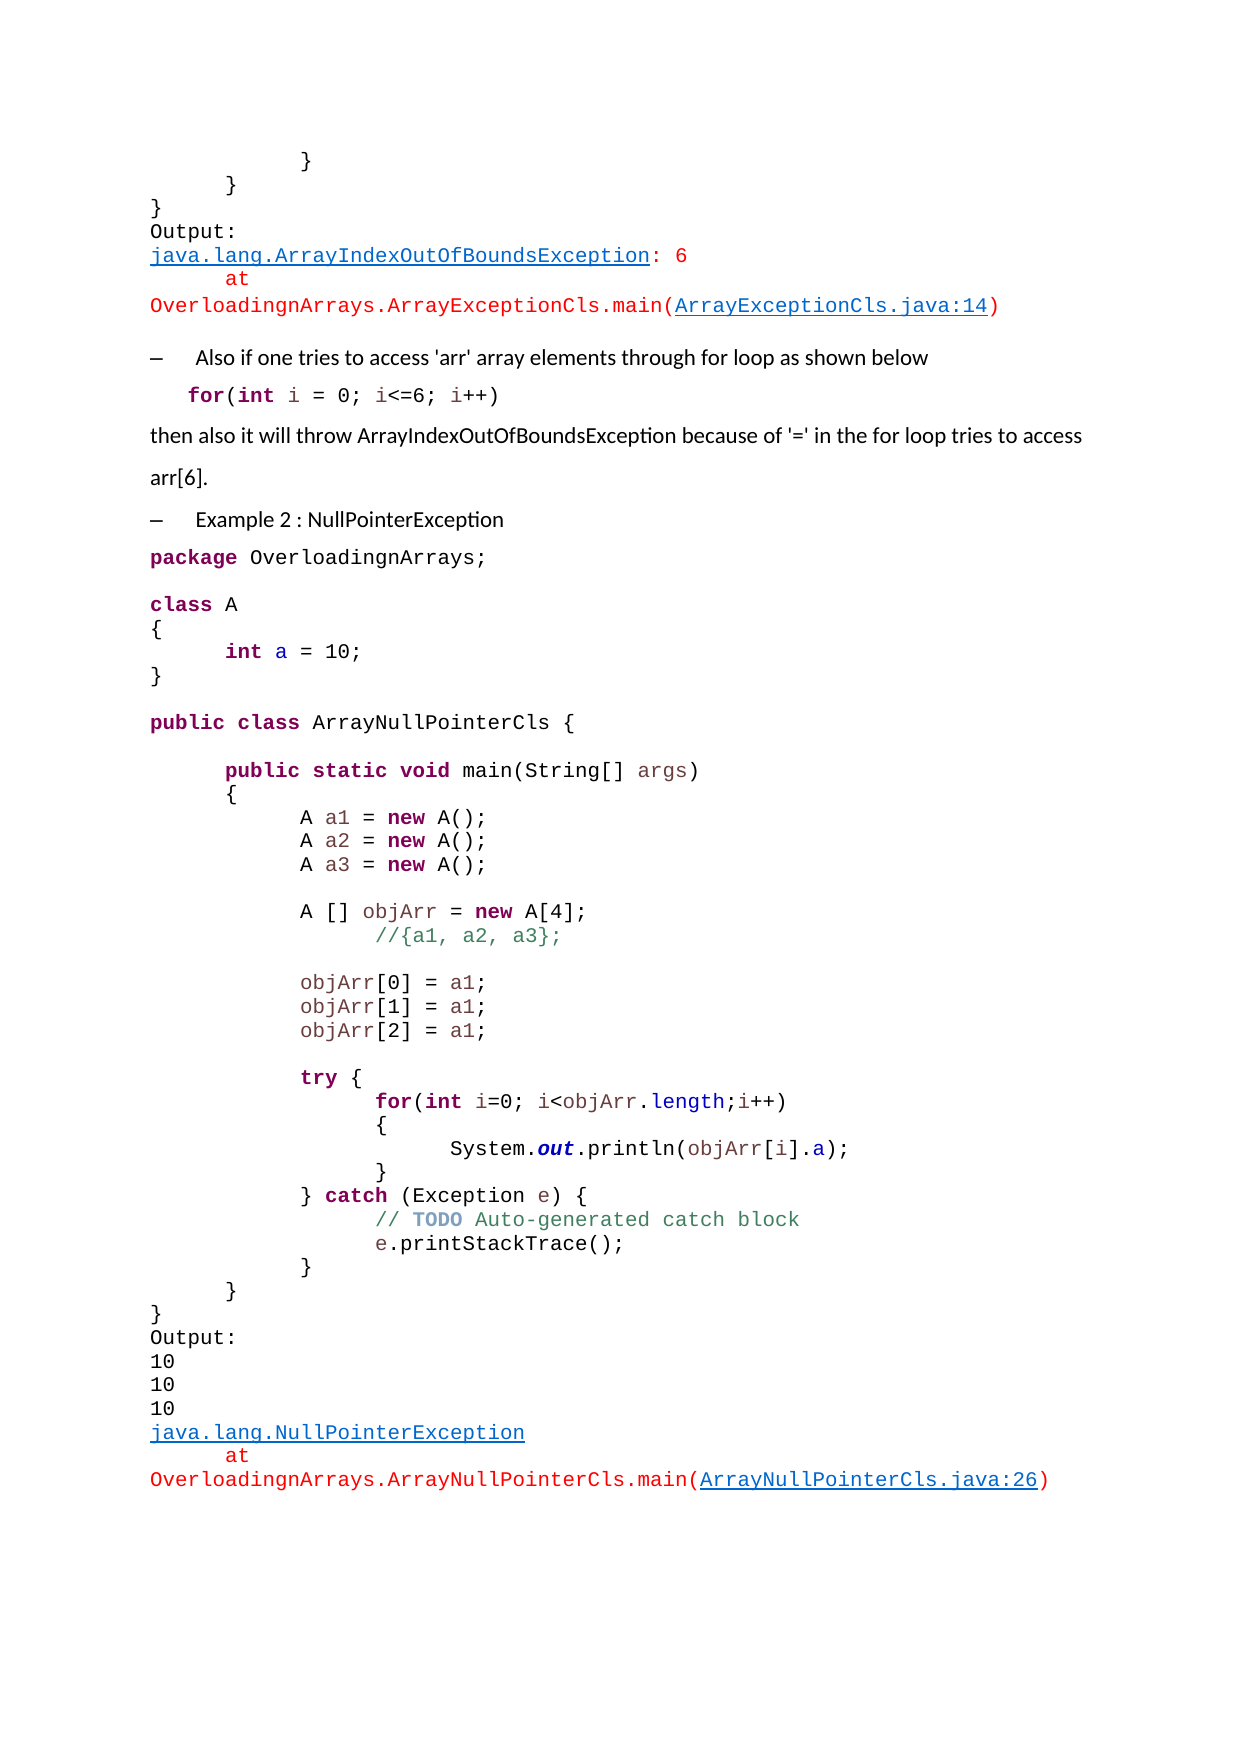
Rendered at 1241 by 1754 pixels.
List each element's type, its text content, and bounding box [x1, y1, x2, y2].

text { [150, 1114, 1090, 1138]
text } [150, 1256, 1090, 1280]
text e.printStackTrace(); [150, 1232, 1090, 1256]
text A [] objArr = new A[4]; [150, 901, 1090, 925]
text objArr[1] = a1; [150, 996, 1090, 1020]
text } [150, 174, 1090, 197]
list then also it will throw ArrayIndexOutOfBoundsException because of '=' in the for loop tries to access arr[6]. [150, 421, 1090, 491]
text } [150, 1280, 1090, 1303]
text java.lang.ArrayIndexOutOfBoundsException: 6 [150, 244, 1090, 268]
text at OverloadingnArrays.ArrayExceptionCls.main(ArrayExceptionCls.java:14) [150, 268, 1090, 319]
text } [150, 1162, 1090, 1185]
text } [150, 1303, 1090, 1327]
text 10 [150, 1374, 1090, 1398]
text at OverloadingnArrays.ArrayNullPointerCls.main(ArrayNullPointerCls.java:26) [150, 1445, 1090, 1493]
text { [150, 783, 1090, 807]
text for(int i=0; i<objArr.length;i++) [150, 1091, 1090, 1114]
text A a1 = new A(); [150, 807, 1090, 831]
text Output: [150, 221, 1090, 244]
list Example 2 : NullPointerException [150, 505, 1090, 533]
text //{a1, a2, a3}; [150, 925, 1090, 949]
text objArr[0] = a1; [150, 972, 1090, 996]
text 10 [150, 1398, 1090, 1422]
text java.lang.NullPointerException [150, 1422, 1090, 1445]
text int a = 10; [150, 641, 1090, 665]
list Also if one tries to access 'arr' array elements through for loop as shown below [150, 343, 1090, 371]
text 10 [150, 1351, 1090, 1374]
text { [150, 618, 1090, 641]
text } [150, 197, 1090, 221]
list for(int i = 0; i<=6; i++) [150, 385, 1090, 409]
text class A [150, 594, 1090, 618]
text } [150, 665, 1090, 689]
text Output: [150, 1327, 1090, 1351]
text public static void main(String[] args) [150, 759, 1090, 783]
text objArr[2] = a1; [150, 1020, 1090, 1043]
text } [150, 150, 1090, 174]
text A a2 = new A(); [150, 831, 1090, 854]
text package OverloadingnArrays; [150, 547, 1090, 570]
text } catch (Exception e) { [150, 1185, 1090, 1209]
text System.out.println(objArr[i].a); [150, 1138, 1090, 1162]
text try { [150, 1067, 1090, 1091]
text // TODO Auto-generated catch block [150, 1209, 1090, 1232]
text A a3 = new A(); [150, 854, 1090, 878]
text public class ArrayNullPointerCls { [150, 712, 1090, 736]
